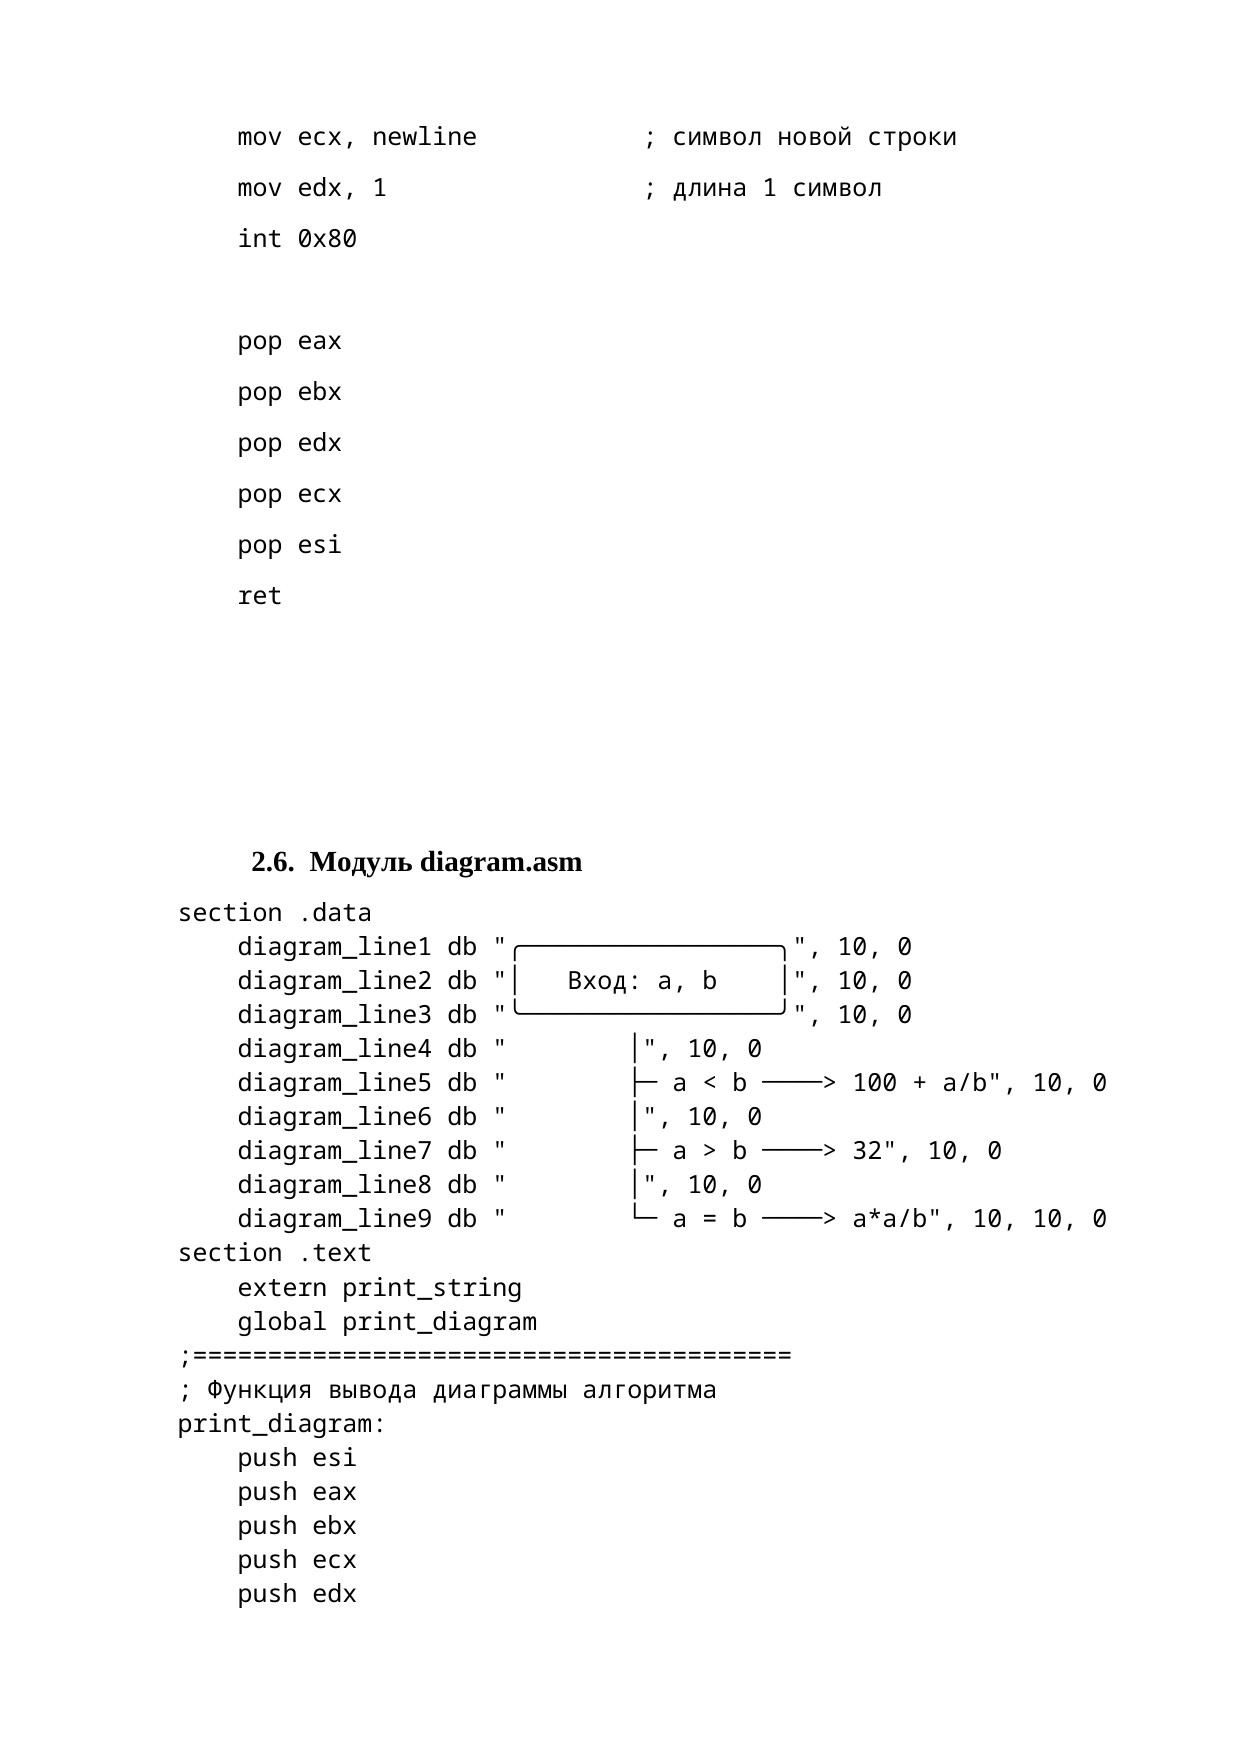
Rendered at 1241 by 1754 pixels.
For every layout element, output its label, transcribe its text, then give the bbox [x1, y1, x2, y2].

text diagram_line3 db "╰─────────────────╯", 10, 0 [177, 997, 1152, 1031]
text push esi [177, 1439, 1152, 1473]
text push eax [177, 1473, 1152, 1508]
text diagram_line7 db " ├─ a > b ────> 32", 10, 0 [177, 1133, 1152, 1167]
text mov ecx, newline ; символ новой строки [177, 118, 1152, 152]
text pop esi [177, 526, 1152, 561]
text diagram_line8 db " │", 10, 0 [177, 1167, 1152, 1201]
text print_diagram: [177, 1405, 1152, 1439]
text ret [177, 577, 1152, 612]
text diagram_line1 db "╭─────────────────╮", 10, 0 [177, 928, 1152, 963]
text ;======================================== [177, 1337, 1152, 1371]
text mov edx, 1 ; длина 1 символ [177, 169, 1152, 203]
text push ebx [177, 1508, 1152, 1542]
text pop ecx [177, 475, 1152, 509]
text push edx [177, 1576, 1152, 1610]
text pop eax [177, 322, 1152, 356]
text diagram_line6 db " │", 10, 0 [177, 1099, 1152, 1133]
text extern print_string [177, 1269, 1152, 1303]
text ; Функция вывода диаграммы алгоритма [177, 1371, 1152, 1405]
text push ecx [177, 1542, 1152, 1576]
text diagram_line2 db "│ Вход: a, b │", 10, 0 [177, 963, 1152, 997]
text diagram_line4 db " │", 10, 0 [177, 1031, 1152, 1065]
text 2.6. Модуль diagram.asm [177, 844, 1152, 878]
text section .text [177, 1235, 1152, 1269]
text diagram_line9 db " └─ a = b ────> a*a/b", 10, 10, 0 [177, 1201, 1152, 1235]
text section .data [177, 894, 1152, 928]
text pop edx [177, 424, 1152, 458]
text global print_diagram [177, 1303, 1152, 1337]
text int 0x80 [177, 220, 1152, 254]
text diagram_line5 db " ├─ a < b ────> 100 + a/b", 10, 0 [177, 1065, 1152, 1099]
text pop ebx [177, 373, 1152, 407]
